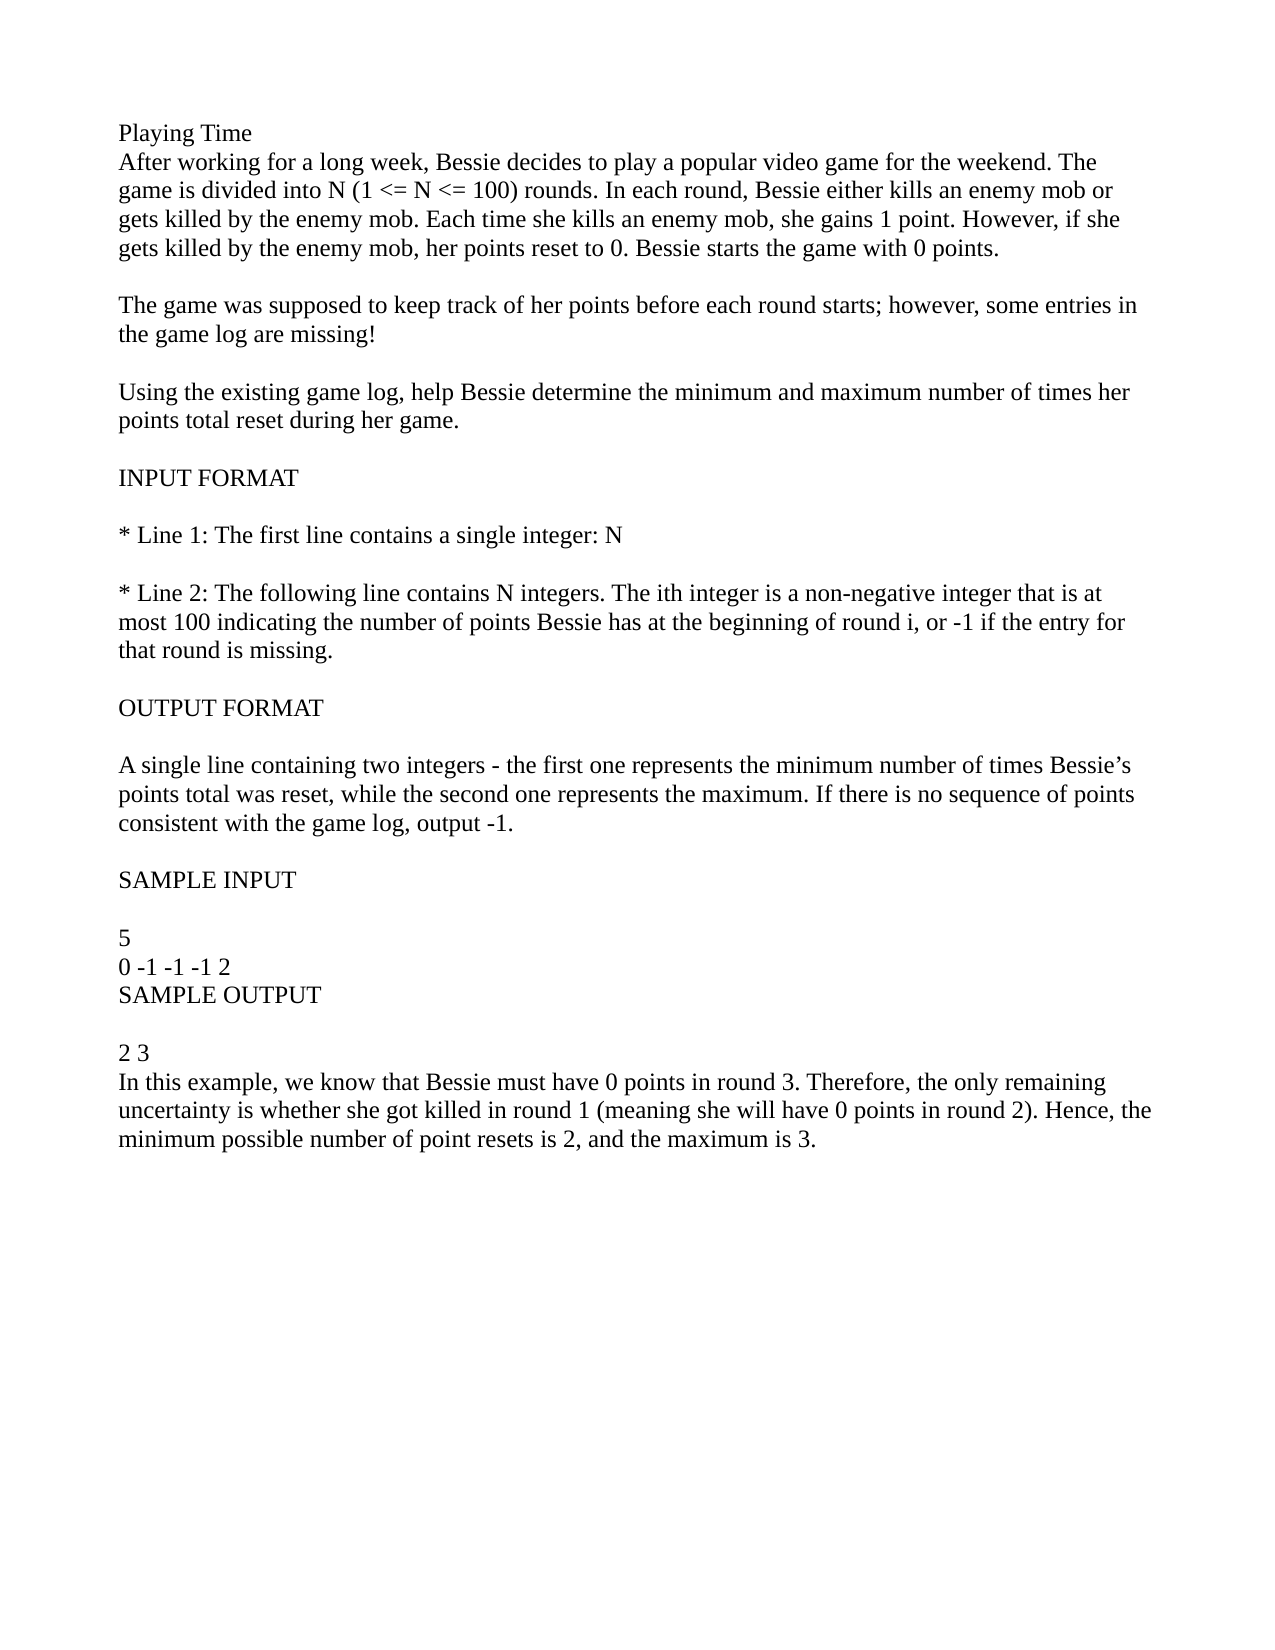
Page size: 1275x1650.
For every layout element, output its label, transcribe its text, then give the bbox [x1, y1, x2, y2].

text SAMPLE INPUT [118, 866, 1157, 894]
text * Line 1: The first line contains a single integer: N [118, 521, 1157, 549]
text The game was supposed to keep track of her points before each round starts; however, some entries in the game log are missing! [118, 291, 1157, 348]
text In this example, we know that Bessie must have 0 points in round 3. Therefore, the only remaining uncertainty is whether she got killed in round 1 (meaning she will have 0 points in round 2). Hence, the minimum possible number of point resets is 2, and the maximum is 3. [118, 1067, 1157, 1153]
text SAMPLE OUTPUT [118, 981, 1157, 1009]
text 0 -1 -1 -1 2 [118, 952, 1157, 981]
text Using the existing game log, help Bessie determine the minimum and maximum number of times her points total reset during her game. [118, 377, 1157, 434]
text OUTPUT FORMAT [118, 693, 1157, 722]
text 2 3 [118, 1038, 1157, 1067]
text A single line containing two integers - the first one represents the minimum number of times Bessie’s points total was reset, while the second one represents the maximum. If there is no sequence of points consistent with the game log, output -1. [118, 751, 1157, 837]
text Playing Time [118, 118, 1157, 147]
text * Line 2: The following line contains N integers. The ith integer is a non-negative integer that is at most 100 indicating the number of points Bessie has at the beginning of round i, or -1 if the entry for that round is missing. [118, 578, 1157, 664]
text 5 [118, 923, 1157, 952]
text INPUT FORMAT [118, 463, 1157, 492]
text After working for a long week, Bessie decides to play a popular video game for the weekend. The game is divided into N (1 <= N <= 100) rounds. In each round, Bessie either kills an enemy mob or gets killed by the enemy mob. Each time she kills an enemy mob, she gains 1 point. However, if she gets killed by the enemy mob, her points reset to 0. Bessie starts the game with 0 points. [118, 147, 1157, 262]
